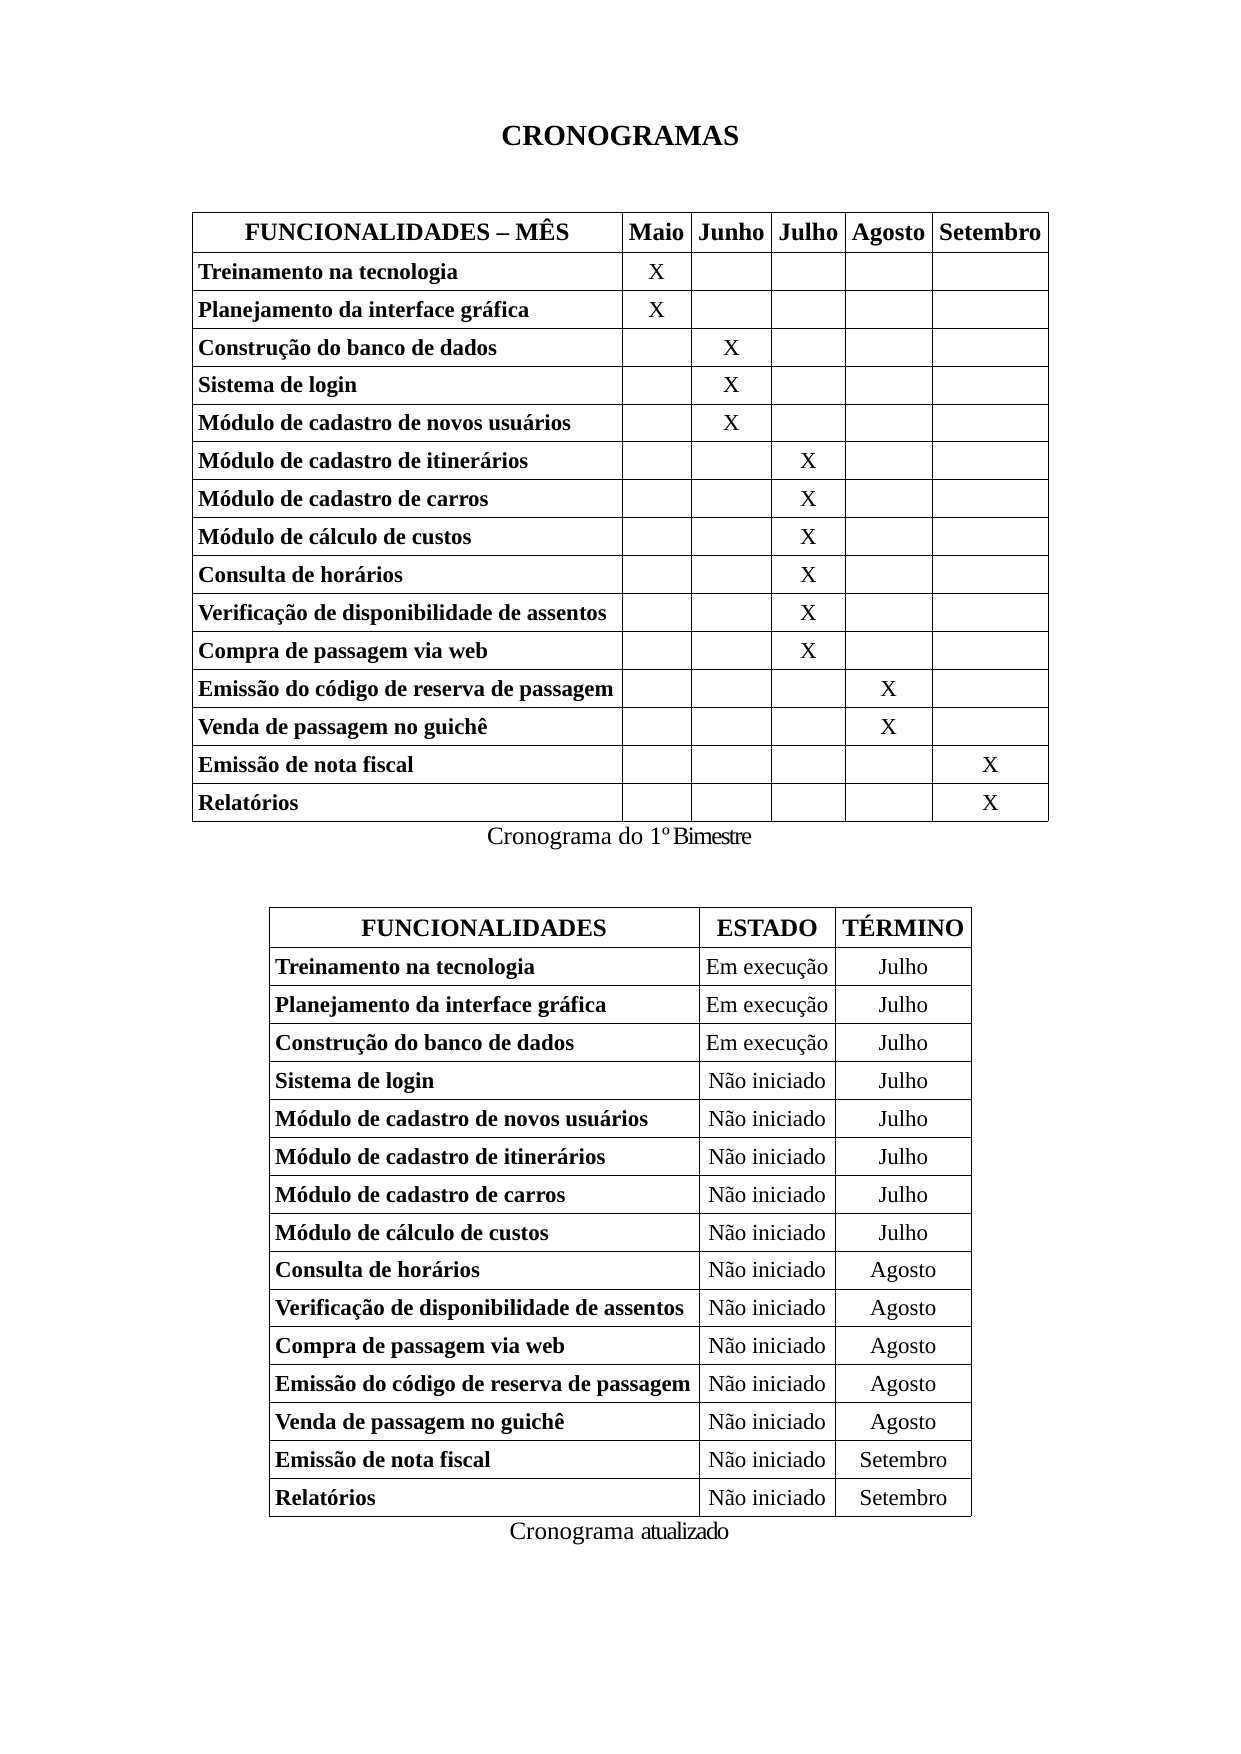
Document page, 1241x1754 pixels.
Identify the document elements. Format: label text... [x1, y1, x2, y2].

table_cell [623, 632, 691, 669]
table_cell Treinamento na tecnologia [193, 253, 622, 290]
table_cell Planejamento da interface gráfica [193, 291, 622, 328]
table_cell [933, 480, 1048, 517]
table_cell Emissão do código de reserva de passagem [270, 1365, 699, 1402]
table_cell [623, 746, 691, 783]
table_cell [933, 594, 1048, 631]
table_cell [623, 480, 691, 517]
table_cell Julho [836, 1138, 971, 1175]
table_cell [846, 518, 932, 555]
table_cell [933, 632, 1048, 669]
table_header Agosto [846, 213, 932, 252]
table_cell Treinamento na tecnologia [270, 948, 699, 985]
table_cell [933, 405, 1048, 441]
table_cell Não iniciado [700, 1441, 835, 1478]
table_cell Relatórios [270, 1479, 699, 1516]
table_cell Emissão de nota fiscal [193, 746, 622, 783]
table_cell [772, 784, 845, 821]
table_cell [772, 329, 845, 366]
table_cell [846, 784, 932, 821]
table_cell [623, 367, 691, 403]
table_cell Não iniciado [700, 1403, 835, 1440]
table_cell Julho [836, 1176, 971, 1213]
table_cell [772, 253, 845, 290]
table_cell Não iniciado [700, 1479, 835, 1516]
table_cell [846, 594, 932, 631]
table_cell Construção do banco de dados [270, 1024, 699, 1061]
table_cell [692, 632, 771, 669]
table_cell [933, 253, 1048, 290]
table_cell [623, 518, 691, 555]
table_cell [933, 708, 1048, 745]
table_cell [846, 632, 932, 669]
table_cell [846, 329, 932, 366]
table_cell X [933, 784, 1048, 821]
table_cell Venda de passagem no guichê [270, 1403, 699, 1440]
table_cell [692, 556, 771, 593]
table_cell Módulo de cadastro de novos usuários [270, 1100, 699, 1137]
table_cell [692, 594, 771, 631]
table_cell X [623, 253, 691, 290]
table_cell Em execução [700, 1024, 835, 1061]
table_cell Não iniciado [700, 1327, 835, 1364]
table_cell Módulo de cadastro de novos usuários [193, 405, 622, 441]
table_cell [623, 405, 691, 441]
table_header Setembro [933, 213, 1048, 252]
table_cell X [846, 708, 932, 745]
table_cell Em execução [700, 986, 835, 1023]
table_cell Setembro [836, 1441, 971, 1478]
table_cell Sistema de login [193, 367, 622, 403]
table_cell [933, 442, 1048, 479]
table_cell Julho [836, 1024, 971, 1061]
table_cell Venda de passagem no guichê [193, 708, 622, 745]
table_cell Compra de passagem via web [193, 632, 622, 669]
table_cell Verificação de disponibilidade de assentos [193, 594, 622, 631]
table_cell X [933, 746, 1048, 783]
table_cell Planejamento da interface gráfica [270, 986, 699, 1023]
table_cell Módulo de cadastro de itinerários [193, 442, 622, 479]
table_cell [846, 291, 932, 328]
table_cell [692, 670, 771, 707]
table_cell Julho [836, 1062, 971, 1099]
table_cell Agosto [836, 1327, 971, 1364]
table_cell X [846, 670, 932, 707]
table_cell X [772, 518, 845, 555]
table_cell [846, 442, 932, 479]
table_cell [772, 291, 845, 328]
table_cell [772, 670, 845, 707]
table_cell Módulo de cálculo de custos [270, 1214, 699, 1251]
table_cell X [692, 405, 771, 441]
table_cell X [772, 594, 845, 631]
table_cell Agosto [836, 1365, 971, 1402]
table_cell X [772, 632, 845, 669]
table_cell Julho [836, 1100, 971, 1137]
table_cell [772, 367, 845, 403]
table_cell X [623, 291, 691, 328]
table_cell [692, 442, 771, 479]
table_cell [846, 253, 932, 290]
table_cell Consulta de horários [270, 1252, 699, 1288]
table_cell [623, 329, 691, 366]
table_cell Não iniciado [700, 1062, 835, 1099]
table_cell [623, 594, 691, 631]
table_cell Julho [836, 986, 971, 1023]
table_cell [933, 556, 1048, 593]
table_cell Em execução [700, 948, 835, 985]
table_cell Emissão de nota fiscal [270, 1441, 699, 1478]
table_cell [933, 518, 1048, 555]
table_cell [772, 746, 845, 783]
table_cell Não iniciado [700, 1100, 835, 1137]
table_cell [692, 480, 771, 517]
table_cell [772, 708, 845, 745]
table_cell Agosto [836, 1403, 971, 1440]
table_cell X [772, 556, 845, 593]
table_cell Julho [836, 1214, 971, 1251]
table_header Maio [623, 213, 691, 252]
table_cell [846, 556, 932, 593]
table_cell X [772, 480, 845, 517]
table_cell Não iniciado [700, 1176, 835, 1213]
table_header Junho [692, 213, 771, 252]
table_cell [692, 708, 771, 745]
table_cell Não iniciado [700, 1138, 835, 1175]
table_cell [692, 784, 771, 821]
table_cell Compra de passagem via web [270, 1327, 699, 1364]
table_header FUNCIONALIDADES – MÊS [193, 213, 622, 252]
table_cell Emissão do código de reserva de passagem [193, 670, 622, 707]
table_header FUNCIONALIDADES [270, 908, 699, 947]
table_cell [933, 291, 1048, 328]
table_cell X [692, 367, 771, 403]
table_cell Não iniciado [700, 1214, 835, 1251]
table_cell [772, 405, 845, 441]
table_cell Agosto [836, 1290, 971, 1326]
table_cell Sistema de login [270, 1062, 699, 1099]
table_cell Não iniciado [700, 1290, 835, 1326]
table_cell [623, 784, 691, 821]
table_cell Consulta de horários [193, 556, 622, 593]
table_cell [692, 746, 771, 783]
table_cell X [692, 329, 771, 366]
text Cronograma do 1º Bimestre [118, 821, 1122, 849]
table_cell [623, 556, 691, 593]
table_cell [692, 291, 771, 328]
table_cell [623, 442, 691, 479]
text Cronograma atualizado [118, 1516, 1122, 1545]
table_cell Agosto [836, 1252, 971, 1288]
table_cell Setembro [836, 1479, 971, 1516]
table_header ESTADO [700, 908, 835, 947]
table_cell Não iniciado [700, 1252, 835, 1288]
table_cell [846, 480, 932, 517]
table_cell [692, 253, 771, 290]
table_cell [846, 746, 932, 783]
table_cell [846, 367, 932, 403]
table_cell Não iniciado [700, 1365, 835, 1402]
table_cell [933, 367, 1048, 403]
table_cell Módulo de cadastro de carros [270, 1176, 699, 1213]
table_cell Módulo de cadastro de carros [193, 480, 622, 517]
table_cell [692, 518, 771, 555]
table_header TÉRMINO [836, 908, 971, 947]
table_cell Verificação de disponibilidade de assentos [270, 1290, 699, 1326]
table_cell [623, 670, 691, 707]
table_cell Módulo de cálculo de custos [193, 518, 622, 555]
table_cell [846, 405, 932, 441]
table_cell X [772, 442, 845, 479]
table_cell Módulo de cadastro de itinerários [270, 1138, 699, 1175]
table_cell Julho [836, 948, 971, 985]
table_cell [933, 329, 1048, 366]
table_cell Construção do banco de dados [193, 329, 622, 366]
table_cell Relatórios [193, 784, 622, 821]
table_cell [623, 708, 691, 745]
text CRONOGRAMAS [118, 118, 1122, 152]
table_cell [933, 670, 1048, 707]
table_header Julho [772, 213, 845, 252]
